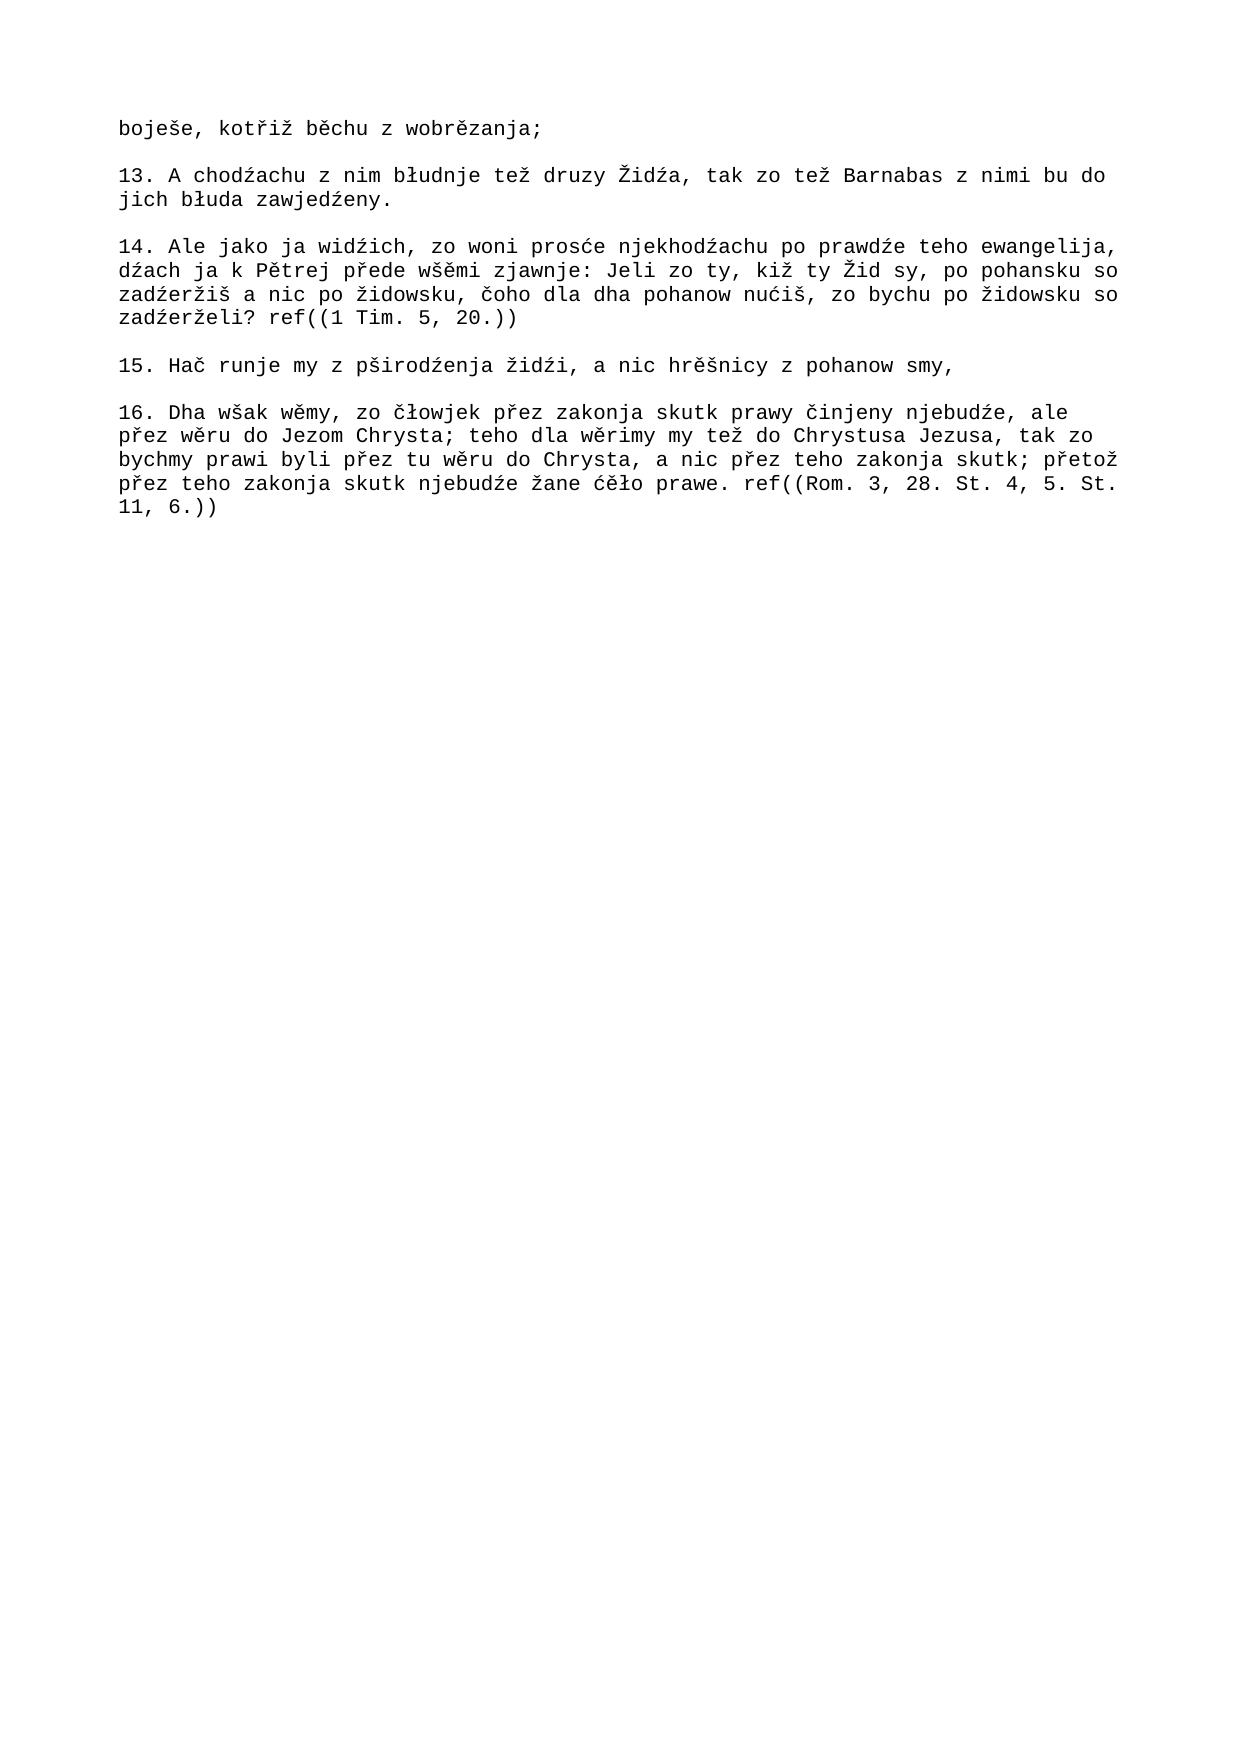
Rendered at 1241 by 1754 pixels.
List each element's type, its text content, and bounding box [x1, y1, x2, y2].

text boješe, kotřiž běchu z wobrězanja; [118, 118, 1122, 142]
text 13. A chodźachu z nim błudnje tež druzy Židźa, tak zo tež Barnabas z nimi bu do jich błuda zawjedźeny. [118, 165, 1122, 213]
text 16. Dha wšak wěmy, zo čłowjek přez zakonja skutk prawy činjeny njebudźe, ale přez wěru do Jezom Chrysta; teho dla wěrimy my tež do Chrystusa Jezusa, tak zo bychmy prawi byli přez tu wěru do Chrysta, a nic přez teho zakonja skutk; přetož přez teho zakonja skutk njebudźe žane ćěło prawe. ref((Rom. 3, 28. St. 4, 5. St. 11, 6.)) [118, 402, 1122, 520]
text 14. Ale jako ja widźich, zo woni prosće njekhodźachu po prawdźe teho ewangelija, dźach ja k Pětrej přede wšěmi zjawnje: Jeli zo ty, kiž ty Žid sy, po pohansku so zadźeržiš a nic po židowsku, čoho dla dha pohanow nućiš, zo bychu po židowsku so zadźerželi? ref((1 Tim. 5, 20.)) [118, 236, 1122, 331]
text 15. Hač runje my z pširodźenja židźi, a nic hrěšnicy z pohanow smy, [118, 354, 1122, 378]
